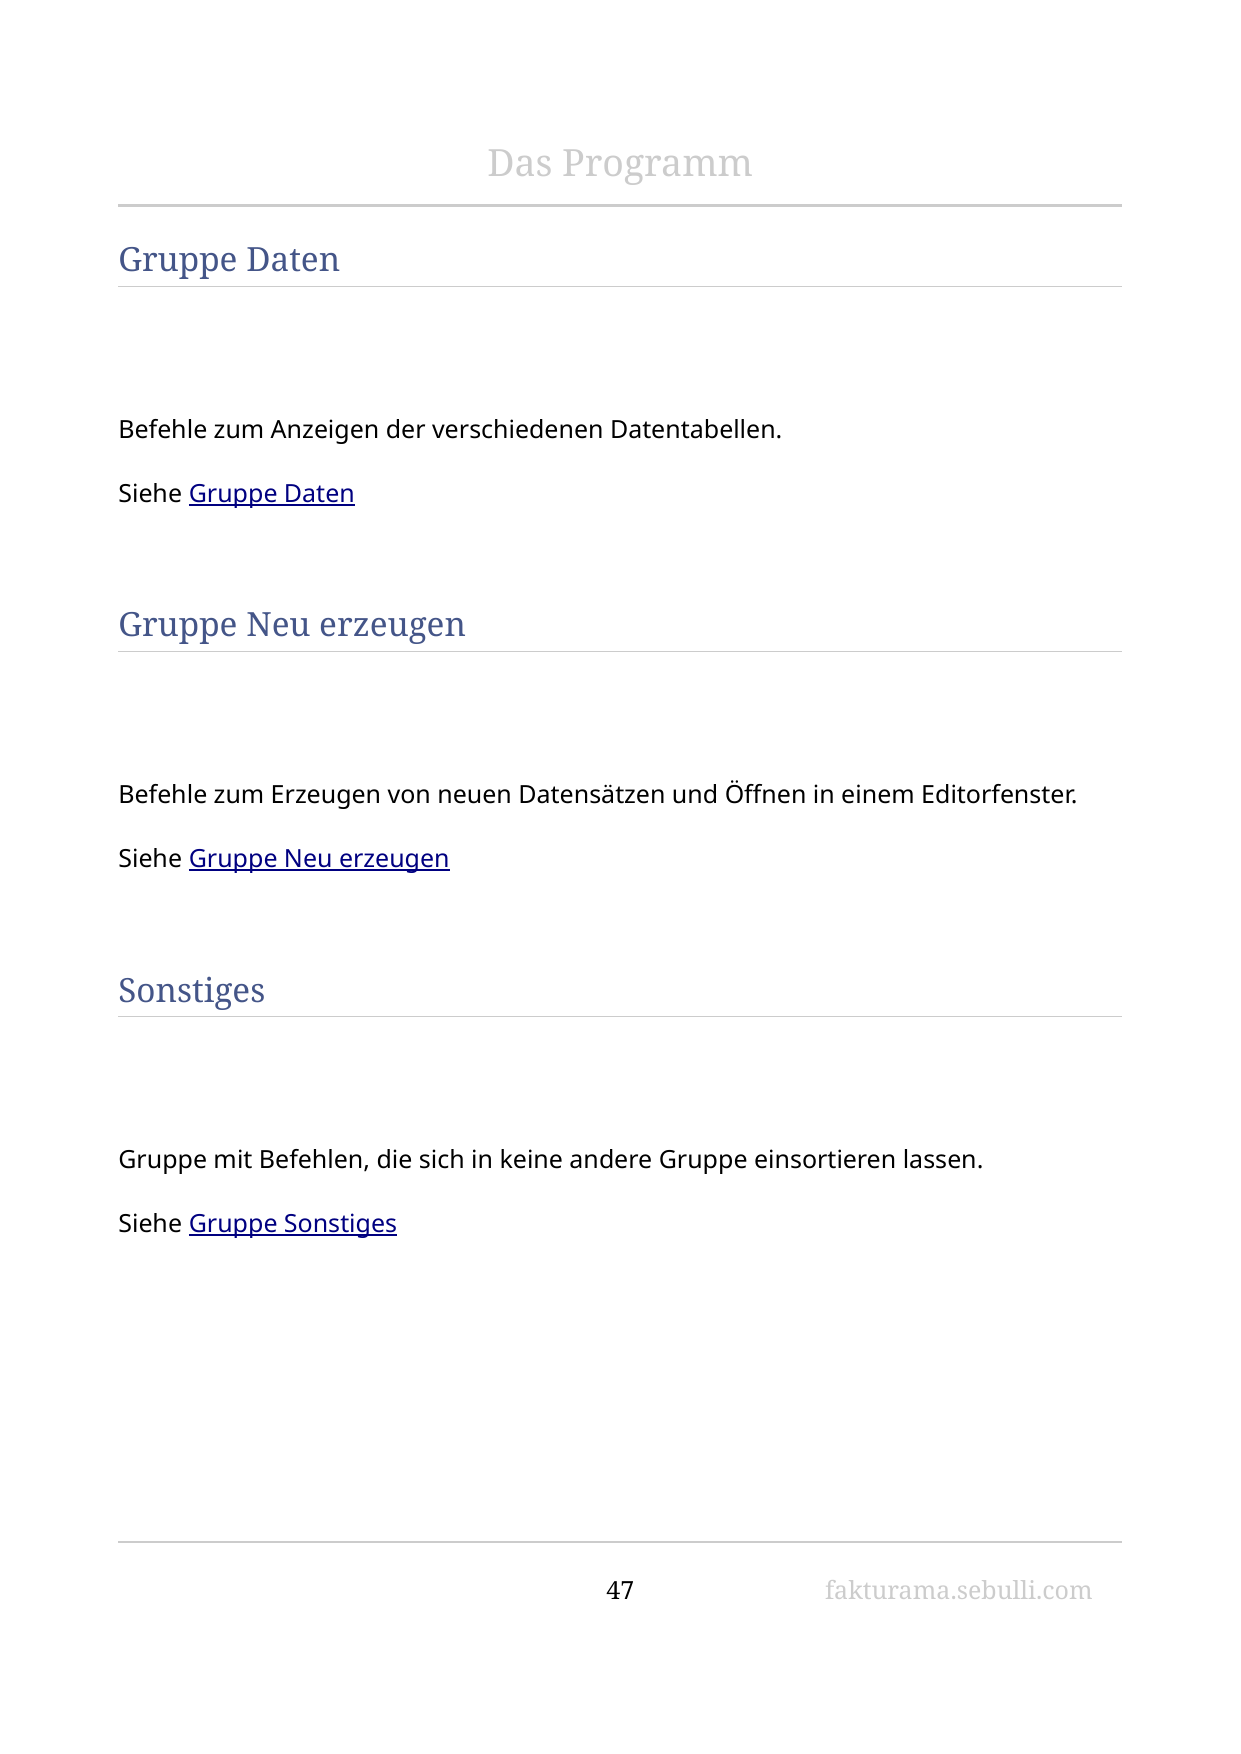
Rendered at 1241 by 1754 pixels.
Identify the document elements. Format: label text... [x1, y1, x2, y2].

text Befehle zum Erzeugen von neuen Datensätzen und Öffnen in einem Editorfenster. [118, 777, 1122, 811]
text Siehe Gruppe Daten [118, 475, 1122, 509]
subtitle Gruppe Neu erzeugen [118, 601, 1122, 651]
text Gruppe mit Befehlen, die sich in keine andere Gruppe einsortieren lassen. [118, 1142, 1122, 1176]
text Siehe Gruppe Neu erzeugen [118, 840, 1122, 874]
subtitle Gruppe Daten [118, 236, 1122, 286]
text Siehe Gruppe Sonstiges [118, 1205, 1122, 1239]
text Befehle zum Anzeigen der verschiedenen Datentabellen. [118, 412, 1122, 446]
subtitle Sonstiges [118, 966, 1122, 1016]
